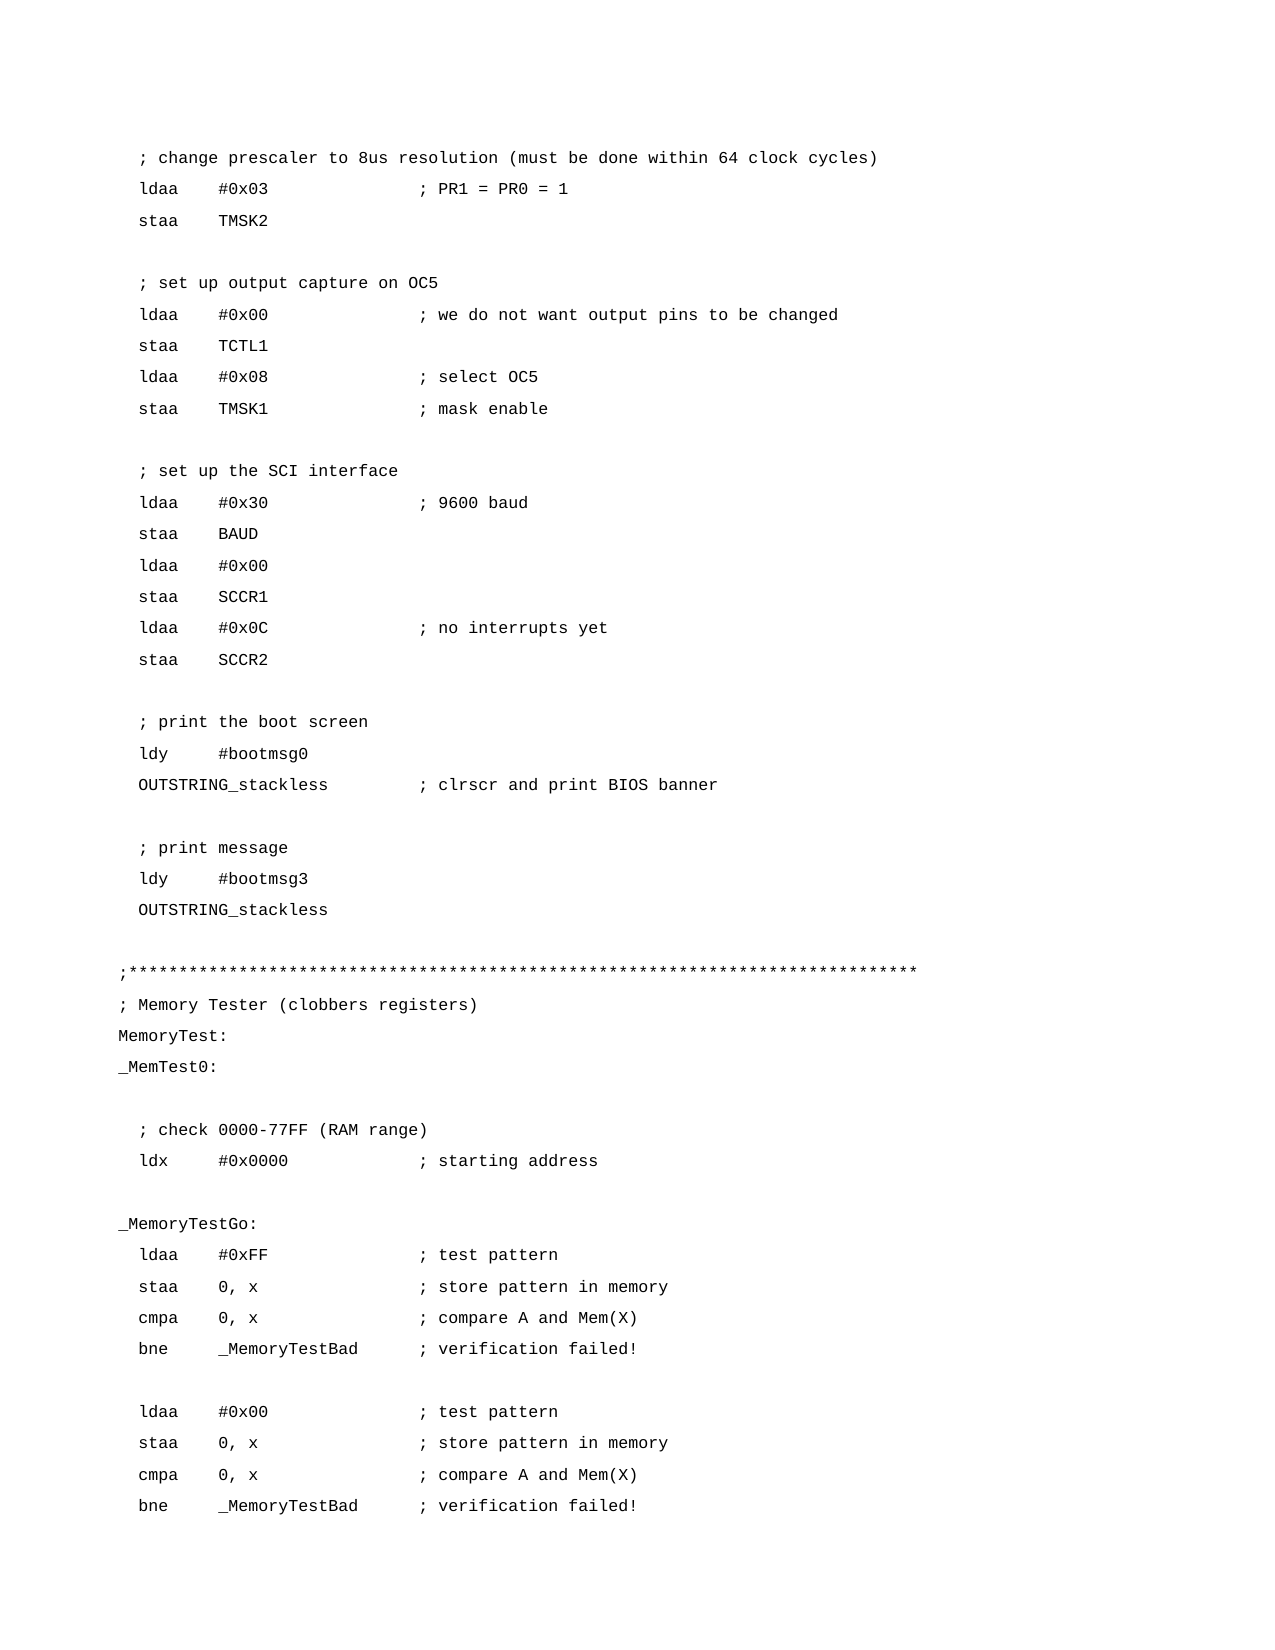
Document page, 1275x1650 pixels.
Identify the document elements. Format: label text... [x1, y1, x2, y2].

text ldaa #0x00 ; test pattern [118, 1404, 1157, 1422]
text ; Memory Tester (clobbers registers) [118, 996, 1157, 1015]
text ldaa #0x00 ; we do not want output pins to be changed [118, 306, 1157, 325]
text _MemTest0: [118, 1059, 1157, 1078]
text OUTSTRING_stackless ; clrscr and print BIOS banner [118, 777, 1157, 795]
text ldaa #0x00 [118, 557, 1157, 576]
text staa 0, x ; store pattern in memory [118, 1435, 1157, 1454]
text bne _MemoryTestBad ; verification failed! [118, 1498, 1157, 1517]
text staa TMSK1 ; mask enable [118, 400, 1157, 419]
text cmpa 0, x ; compare A and Mem(X) [118, 1309, 1157, 1328]
text staa SCCR2 [118, 651, 1157, 670]
text ; print the boot screen [118, 714, 1157, 733]
text bne _MemoryTestBad ; verification failed! [118, 1341, 1157, 1360]
text ldaa #0x30 ; 9600 baud [118, 494, 1157, 513]
text ;******************************************************************************* [118, 965, 1157, 983]
text staa BAUD [118, 526, 1157, 544]
text ldy #bootmsg3 [118, 871, 1157, 889]
text cmpa 0, x ; compare A and Mem(X) [118, 1466, 1157, 1485]
text ; print message [118, 839, 1157, 858]
text ldaa #0x03 ; PR1 = PR0 = 1 [118, 181, 1157, 200]
text ldx #0x0000 ; starting address [118, 1153, 1157, 1172]
text ; change prescaler to 8us resolution (must be done within 64 clock cycles) [118, 149, 1157, 168]
text staa TMSK2 [118, 212, 1157, 231]
text staa 0, x ; store pattern in memory [118, 1278, 1157, 1297]
text ; set up the SCI interface [118, 463, 1157, 482]
text ldaa #0xFF ; test pattern [118, 1247, 1157, 1266]
text ; check 0000-77FF (RAM range) [118, 1121, 1157, 1140]
text staa TCTL1 [118, 338, 1157, 356]
text ldaa #0x08 ; select OC5 [118, 369, 1157, 388]
text ldaa #0x0C ; no interrupts yet [118, 620, 1157, 639]
text staa SCCR1 [118, 588, 1157, 607]
text ldy #bootmsg0 [118, 745, 1157, 764]
text OUTSTRING_stackless [118, 902, 1157, 921]
text ; set up output capture on OC5 [118, 275, 1157, 294]
text MemoryTest: [118, 1027, 1157, 1046]
text _MemoryTestGo: [118, 1216, 1157, 1234]
